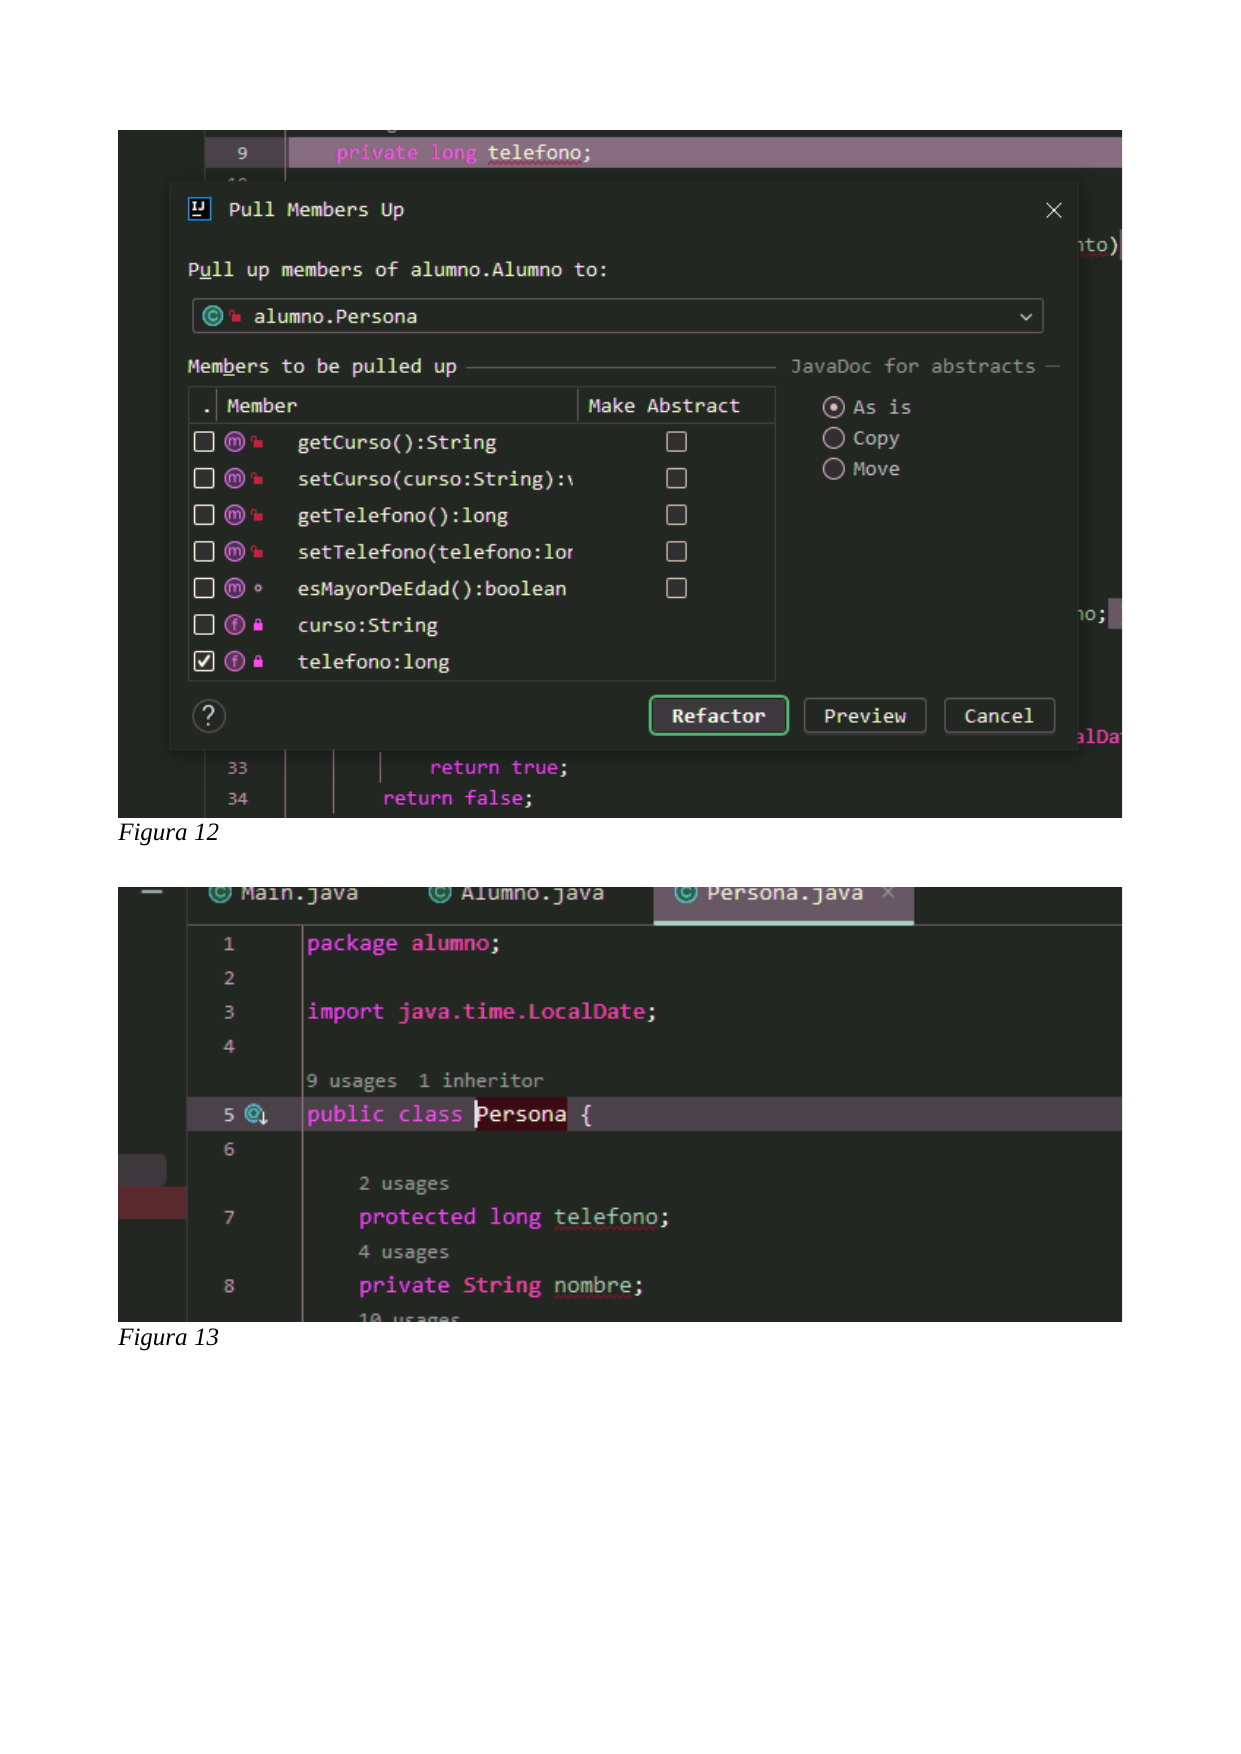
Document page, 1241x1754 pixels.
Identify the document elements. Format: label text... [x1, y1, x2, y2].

picture [118, 887, 1123, 1322]
text Figura 12 [118, 818, 1122, 846]
picture [118, 130, 1123, 818]
text Figura 13 [118, 1322, 1122, 1351]
